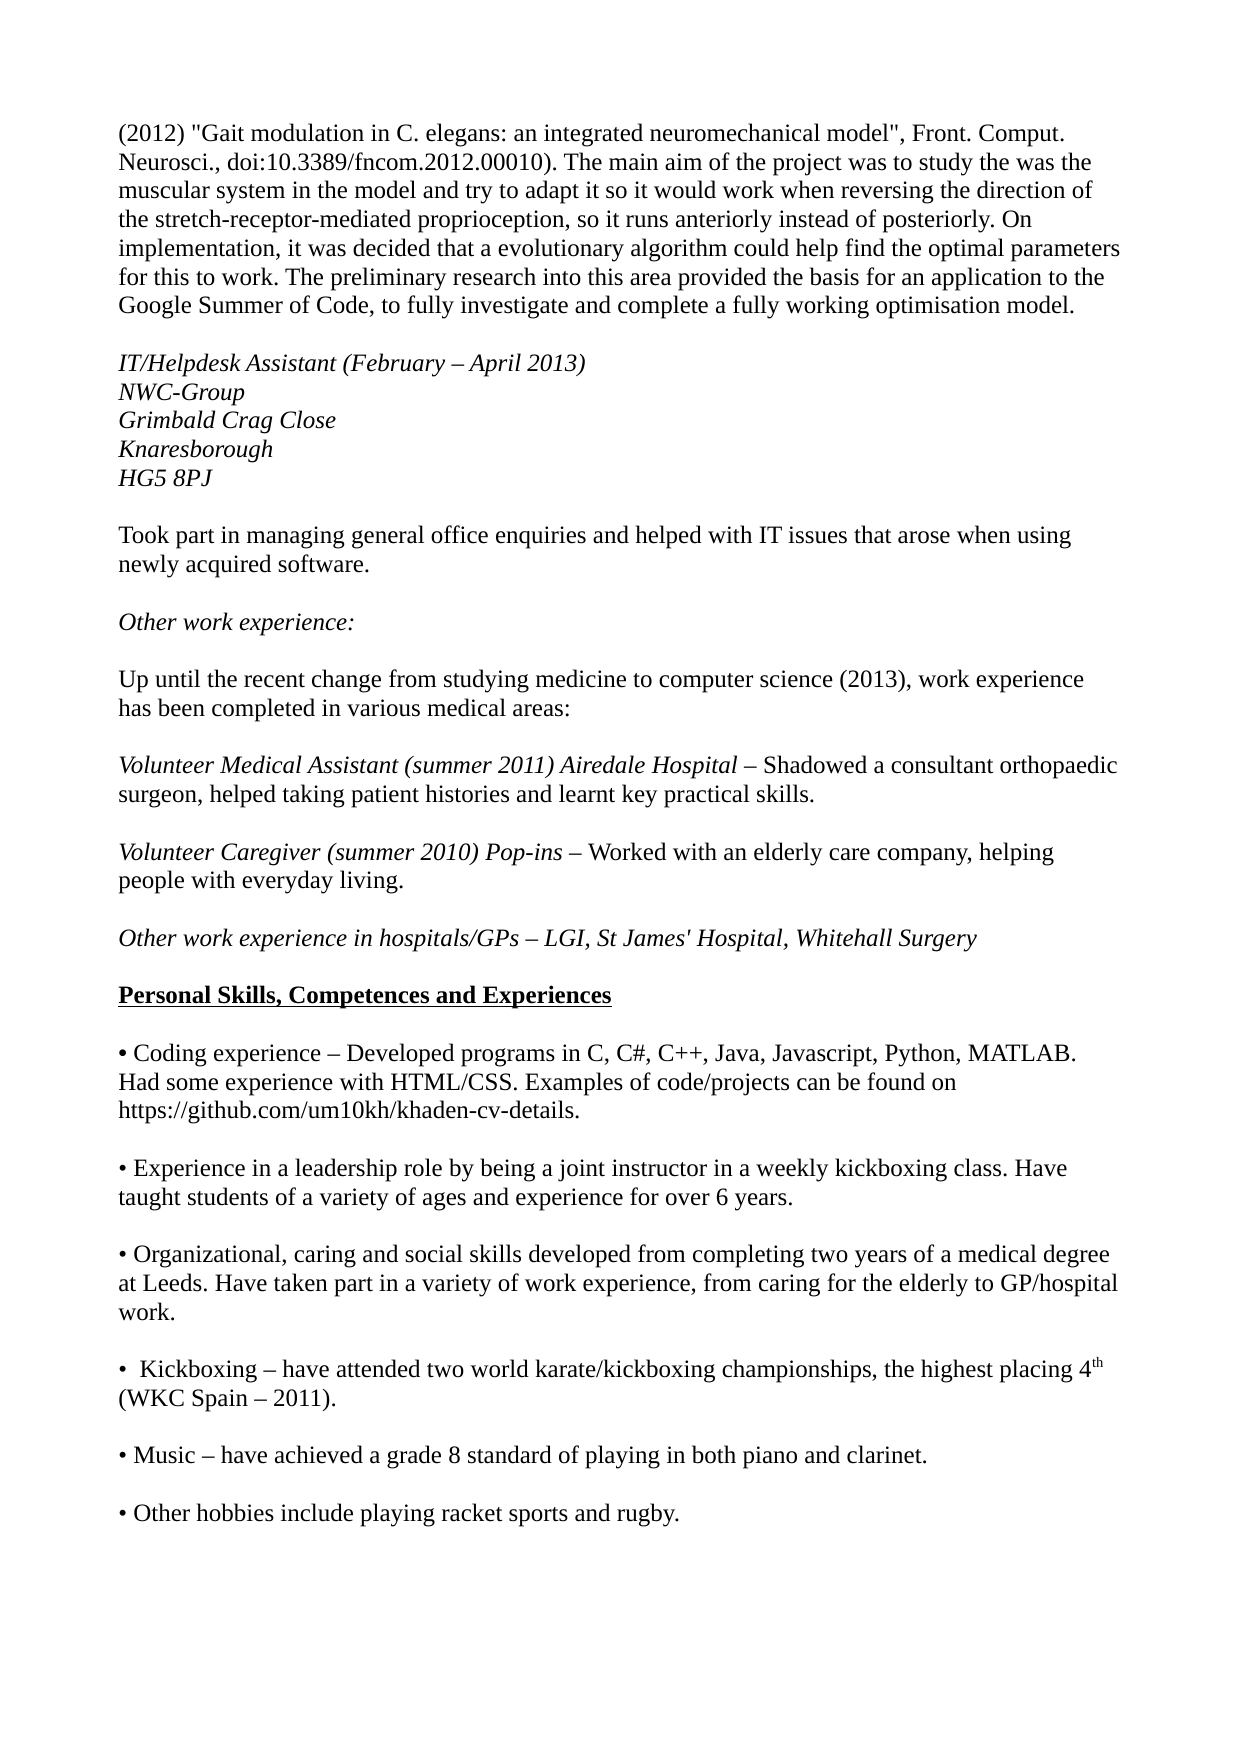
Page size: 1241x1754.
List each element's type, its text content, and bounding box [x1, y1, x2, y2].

text Took part in managing general office enquiries and helped with IT issues that arose when using newly acquired software. [118, 521, 1122, 578]
text Up until the recent change from studying medicine to computer science (2013), work experience has been completed in various medical areas: [118, 664, 1122, 722]
text • Other hobbies include playing racket sports and rugby. [118, 1498, 1122, 1527]
text • Experience in a leadership role by being a joint instructor in a weekly kickboxing class. Have taught students of a variety of ages and experience for over 6 years. [118, 1153, 1122, 1211]
text Personal Skills, Competences and Experiences [118, 981, 1122, 1009]
text Other work experience: [118, 607, 1122, 636]
text (2012) "Gait modulation in C. elegans: an integrated neuromechanical model", Front. Comput. Neurosci., doi:10.3389/fncom.2012.00010). The main aim of the project was to study the was the muscular system in the model and try to adapt it so it would work when reversing the direction of the stretch-receptor-mediated proprioception, so it runs anteriorly instead of posteriorly. On implementation, it was decided that a evolutionary algorithm could help find the optimal parameters for this to work. The preliminary research into this area provided the basis for an application to the Google Summer of Code, to fully investigate and complete a fully working optimisation model. [118, 118, 1122, 319]
text Other work experience in hospitals/GPs – LGI, St James' Hospital, Whitehall Surgery [118, 923, 1122, 952]
text • Kickboxing – have attended two world karate/kickboxing championships, the highest placing 4th (WKC Spain – 2011). [118, 1354, 1122, 1412]
text Grimbald Crag Close Knaresborough HG5 8PJ [118, 406, 1122, 492]
text Volunteer Medical Assistant (summer 2011) Airedale Hospital – Shadowed a consultant orthopaedic surgeon, helped taking patient histories and learnt key practical skills. [118, 751, 1122, 808]
text Volunteer Caregiver (summer 2010) Pop-ins – Worked with an elderly care company, helping people with everyday living. [118, 837, 1122, 894]
text • Organizational, caring and social skills developed from completing two years of a medical degree at Leeds. Have taken part in a variety of work experience, from caring for the elderly to GP/hospital work. [118, 1239, 1122, 1326]
text • Music – have achieved a grade 8 standard of playing in both piano and clarinet. [118, 1441, 1122, 1469]
text NWC-Group [118, 377, 1122, 406]
text • Coding experience – Developed programs in C, C#, C++, Java, Javascript, Python, MATLAB. Had some experience with HTML/CSS. Examples of code/projects can be found on https://github.com/um10kh/khaden-cv-details. [118, 1038, 1122, 1124]
text IT/Helpdesk Assistant (February – April 2013) [118, 348, 1122, 377]
